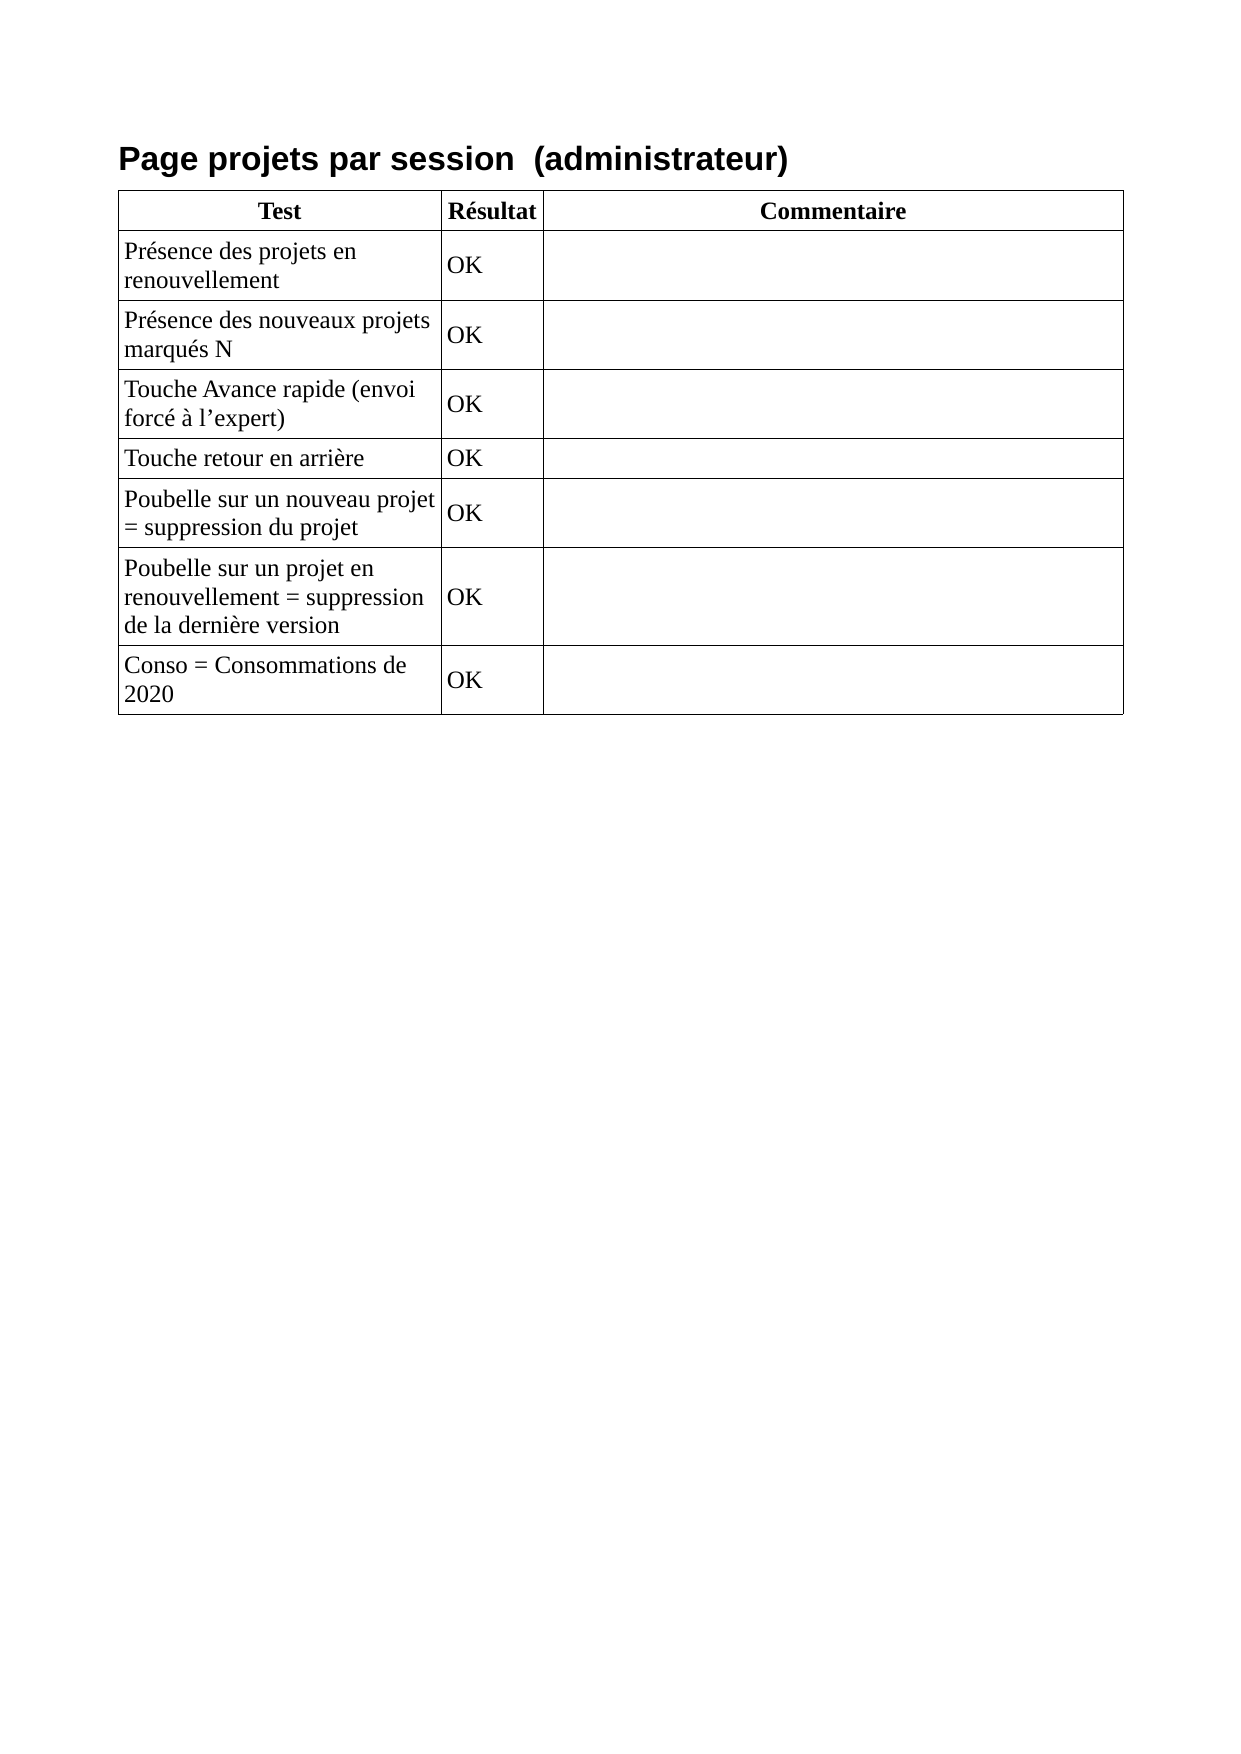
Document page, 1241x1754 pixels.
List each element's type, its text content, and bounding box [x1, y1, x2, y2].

table_cell [544, 231, 1123, 299]
table_cell Conso = Consommations de 2020 [119, 646, 441, 714]
table_cell OK [442, 439, 543, 478]
table_cell OK [442, 301, 543, 368]
table_cell OK [442, 548, 543, 645]
table_cell [544, 646, 1123, 714]
table_cell Présence des projets en renouvellement [119, 231, 441, 299]
table_cell Présence des nouveaux projets marqués N [119, 301, 441, 368]
table_cell [544, 548, 1123, 645]
table_cell OK [442, 231, 543, 299]
table_cell OK [442, 370, 543, 438]
table_cell OK [442, 646, 543, 714]
table_cell [544, 439, 1123, 478]
table_cell [544, 370, 1123, 438]
table_cell [544, 479, 1123, 547]
table_cell Touche Avance rapide (envoi forcé à l’expert) [119, 370, 441, 438]
table_cell [544, 301, 1123, 368]
table_header Résultat [442, 191, 543, 230]
subtitle Page projets par session (administrateur) [118, 139, 1122, 178]
table_cell Touche retour en arrière [119, 439, 441, 478]
table_header Commentaire [544, 191, 1123, 230]
table_header Test [119, 191, 441, 230]
table_cell Poubelle sur un projet en renouvellement = suppression de la dernière version [119, 548, 441, 645]
table_cell OK [442, 479, 543, 547]
table_cell Poubelle sur un nouveau projet = suppression du projet [119, 479, 441, 547]
